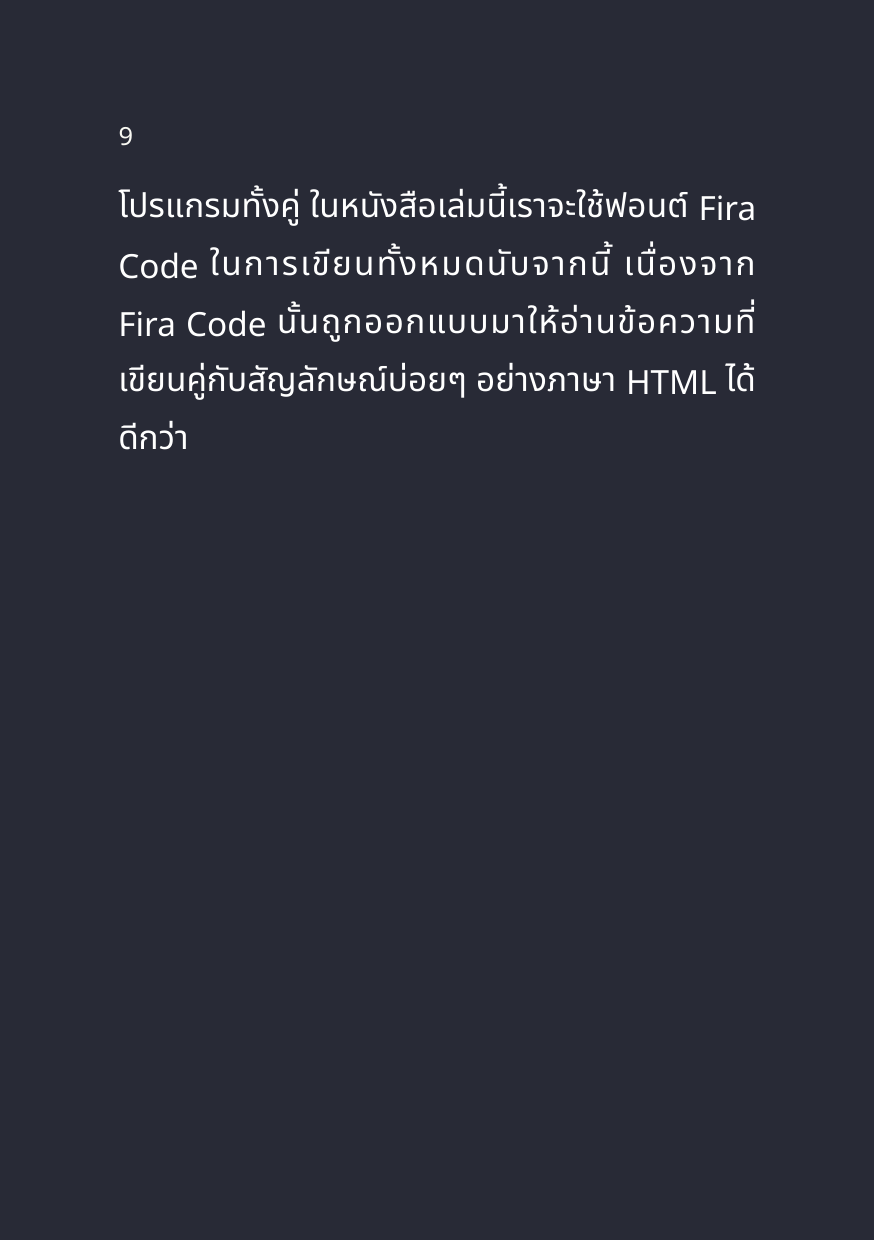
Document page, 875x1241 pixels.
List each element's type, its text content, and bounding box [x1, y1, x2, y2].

text โปรแกรมทั้งคู่ ในหนังสือเล่มนี้เราจะใช้ฟอนต์ Fira Code ในการเขียนทั้งหมดนับจากนี้ เนื่องจาก Fira Code นั้นถูกออกแบบมาให้อ่านข้อความที่เขียนคู่กับสัญลักษณ์บ่อยๆ อย่างภาษา HTML ได้ดีกว่า [118, 182, 756, 464]
